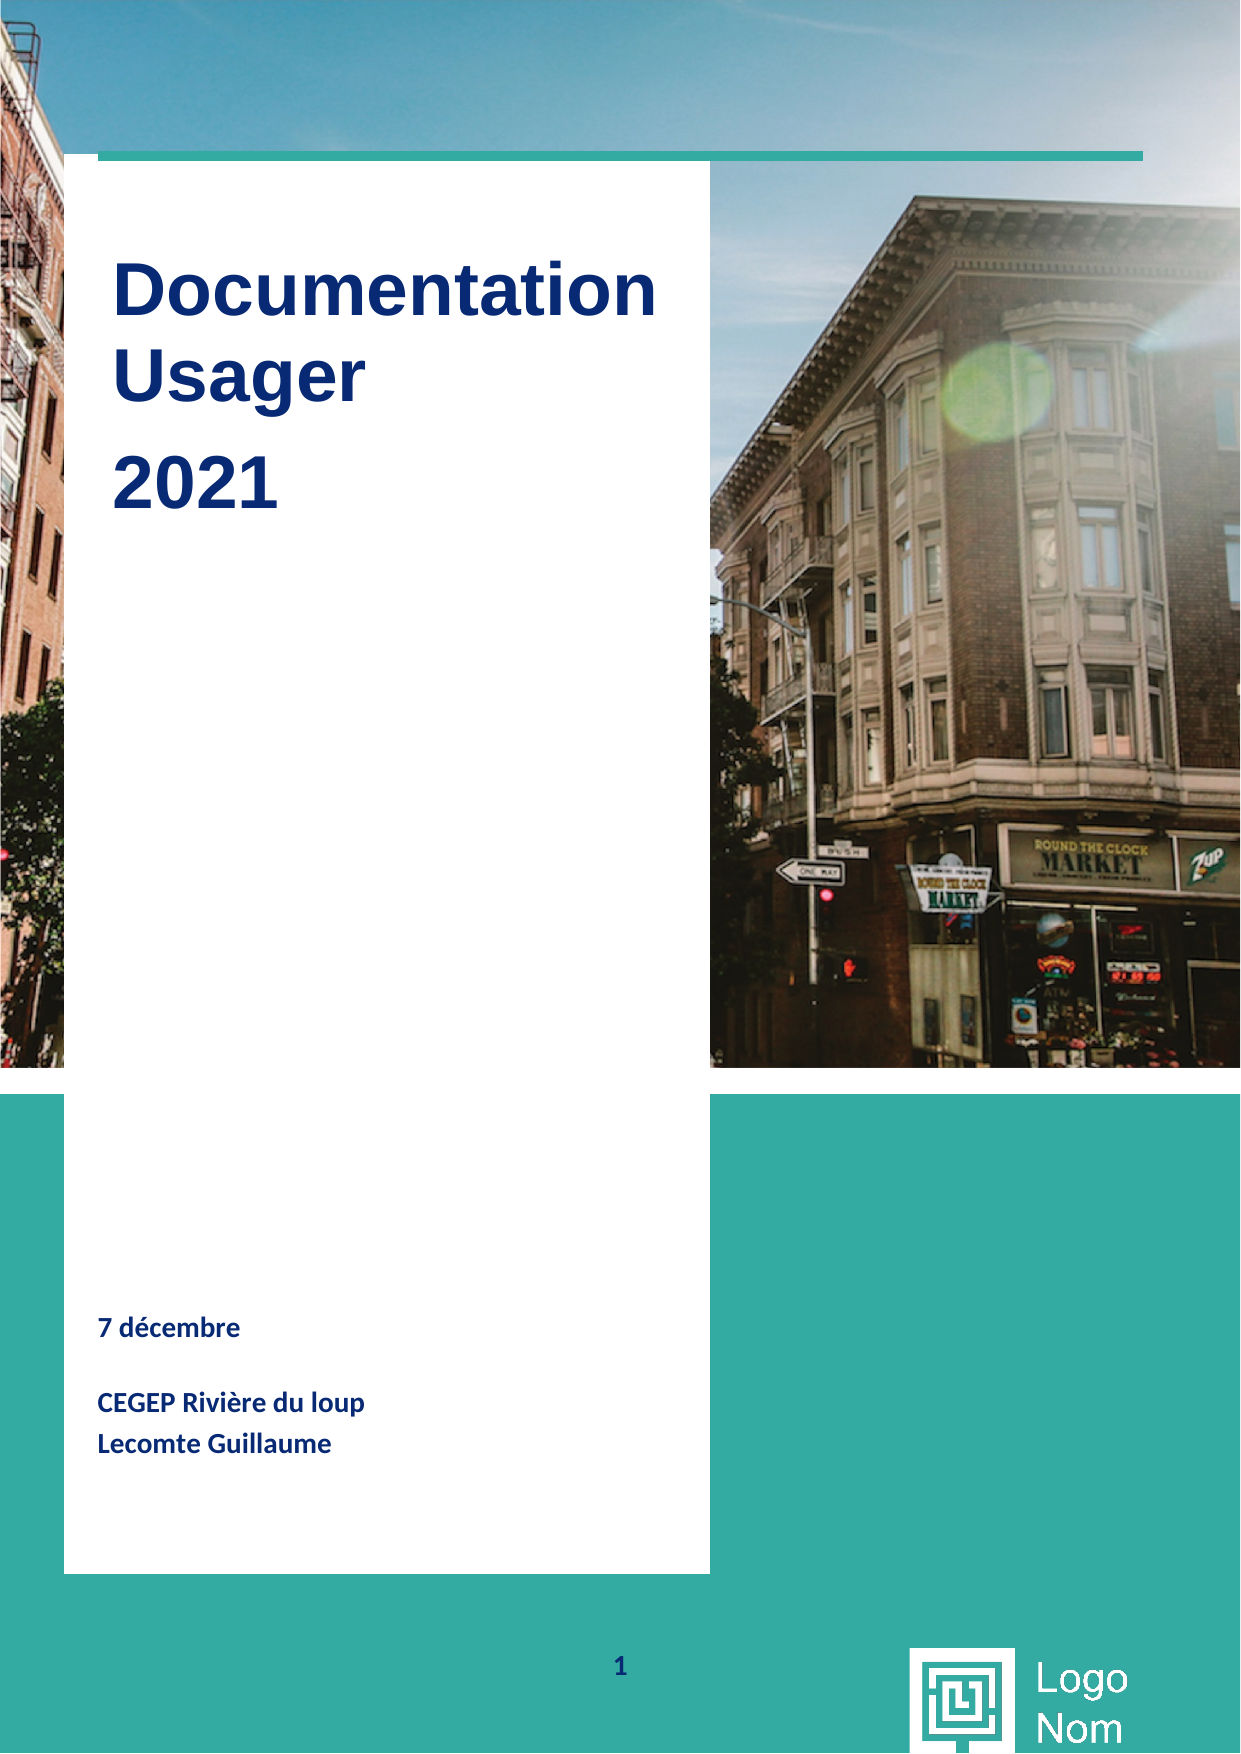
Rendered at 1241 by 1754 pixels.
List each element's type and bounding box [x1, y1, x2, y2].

picture [0, 0, 1241, 1068]
table_header [98, 238, 676, 537]
picture [909, 1648, 1153, 1754]
